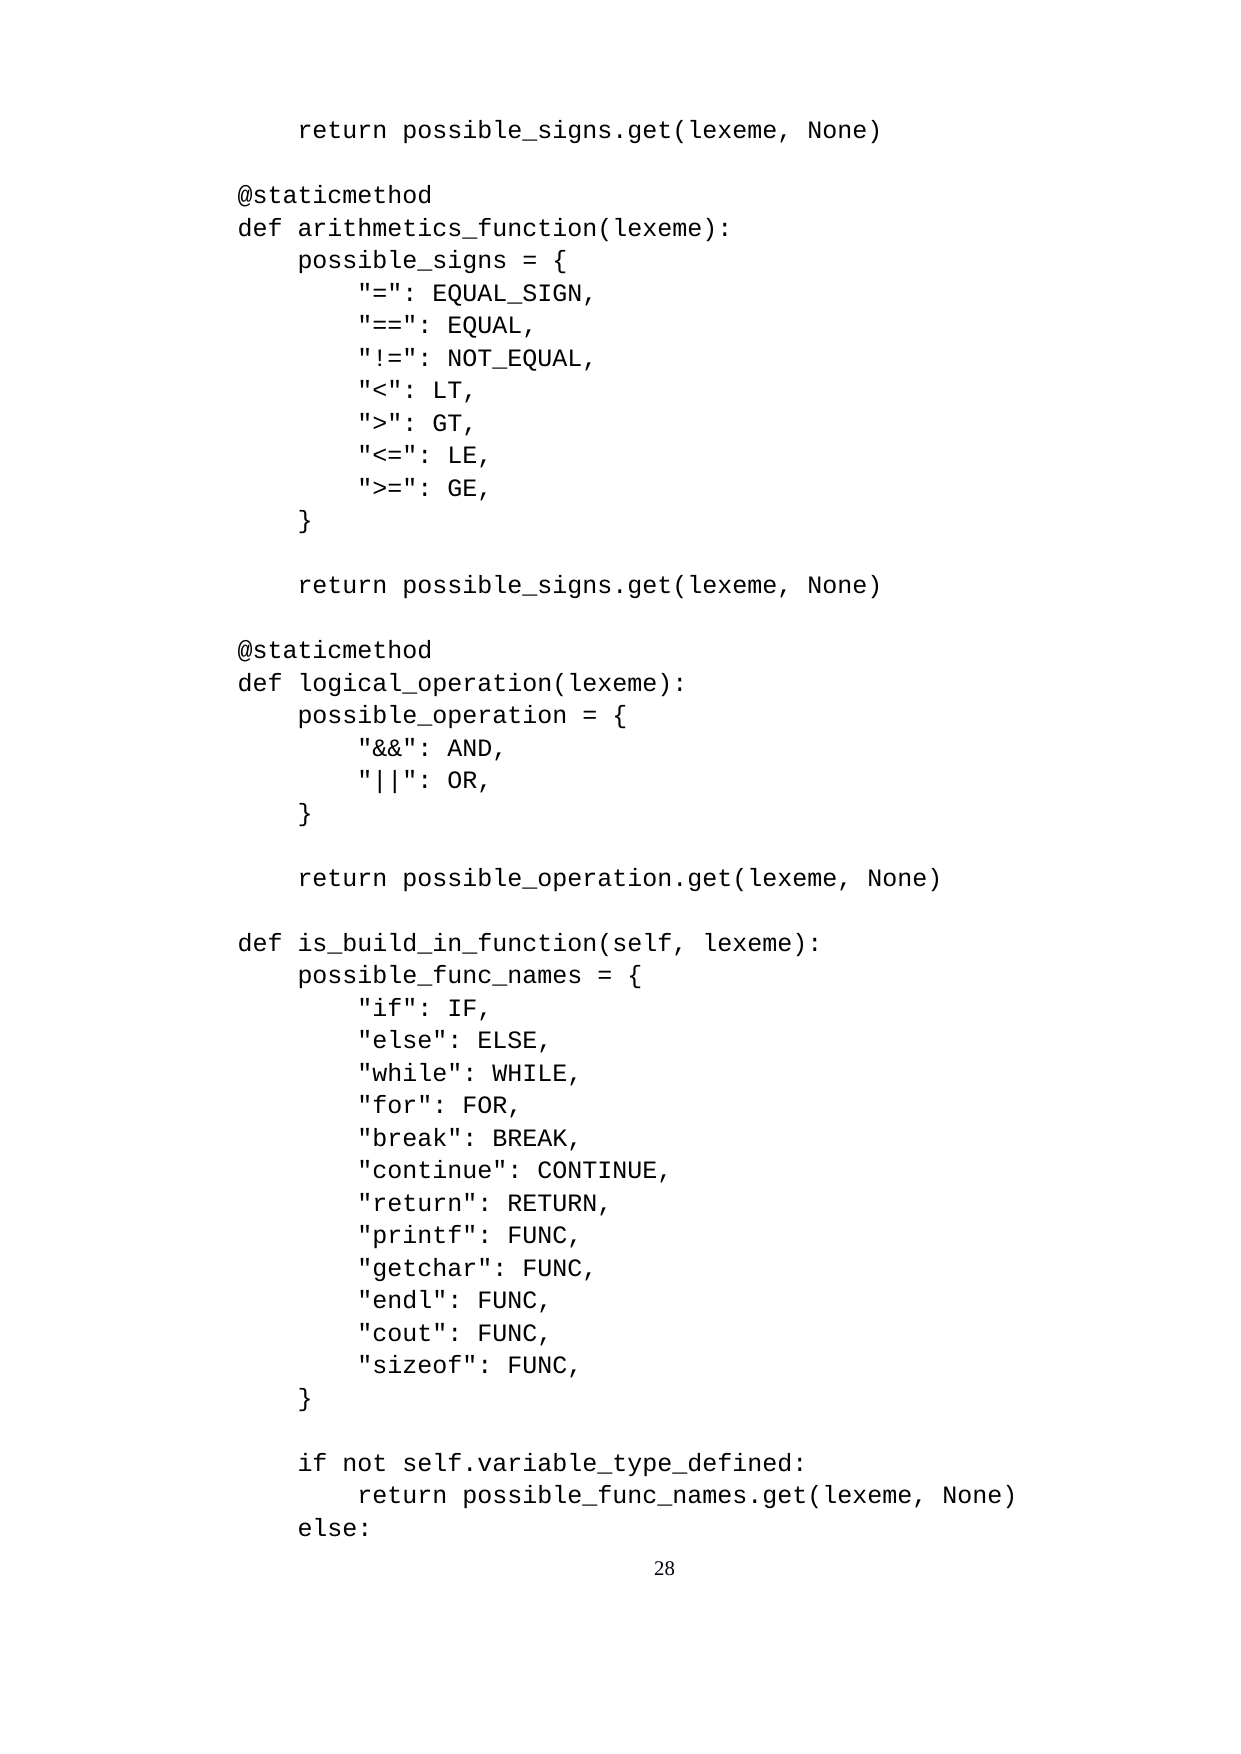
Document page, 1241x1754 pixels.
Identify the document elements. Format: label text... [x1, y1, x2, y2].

text return possible_signs.get(lexeme, None) @staticmethod def arithmetics_function(lexeme): possible_signs = { "=": EQUAL_SIGN, "==": EQUAL, "!=": NOT_EQUAL, "<": LT, ">": GT, "<=": LE, ">=": GE, } return possible_signs.get(lexeme, None) @staticmethod def logical_operation(lexeme): possible_operation = { "&&": AND, "||": OR, } return possible_operation.get(lexeme, None) def is_build_in_function(self, lexeme): possible_func_names = { "if": IF, "else": ELSE, "while": WHILE, "for": FOR, "break": BREAK, "continue": CONTINUE, "return": RETURN, "printf": FUNC, "getchar": FUNC, "endl": FUNC, "cout": FUNC, "sizeof": FUNC, } if not self.variable_type_defined: return possible_func_names.get(lexeme, None) else: [177, 118, 1152, 1544]
